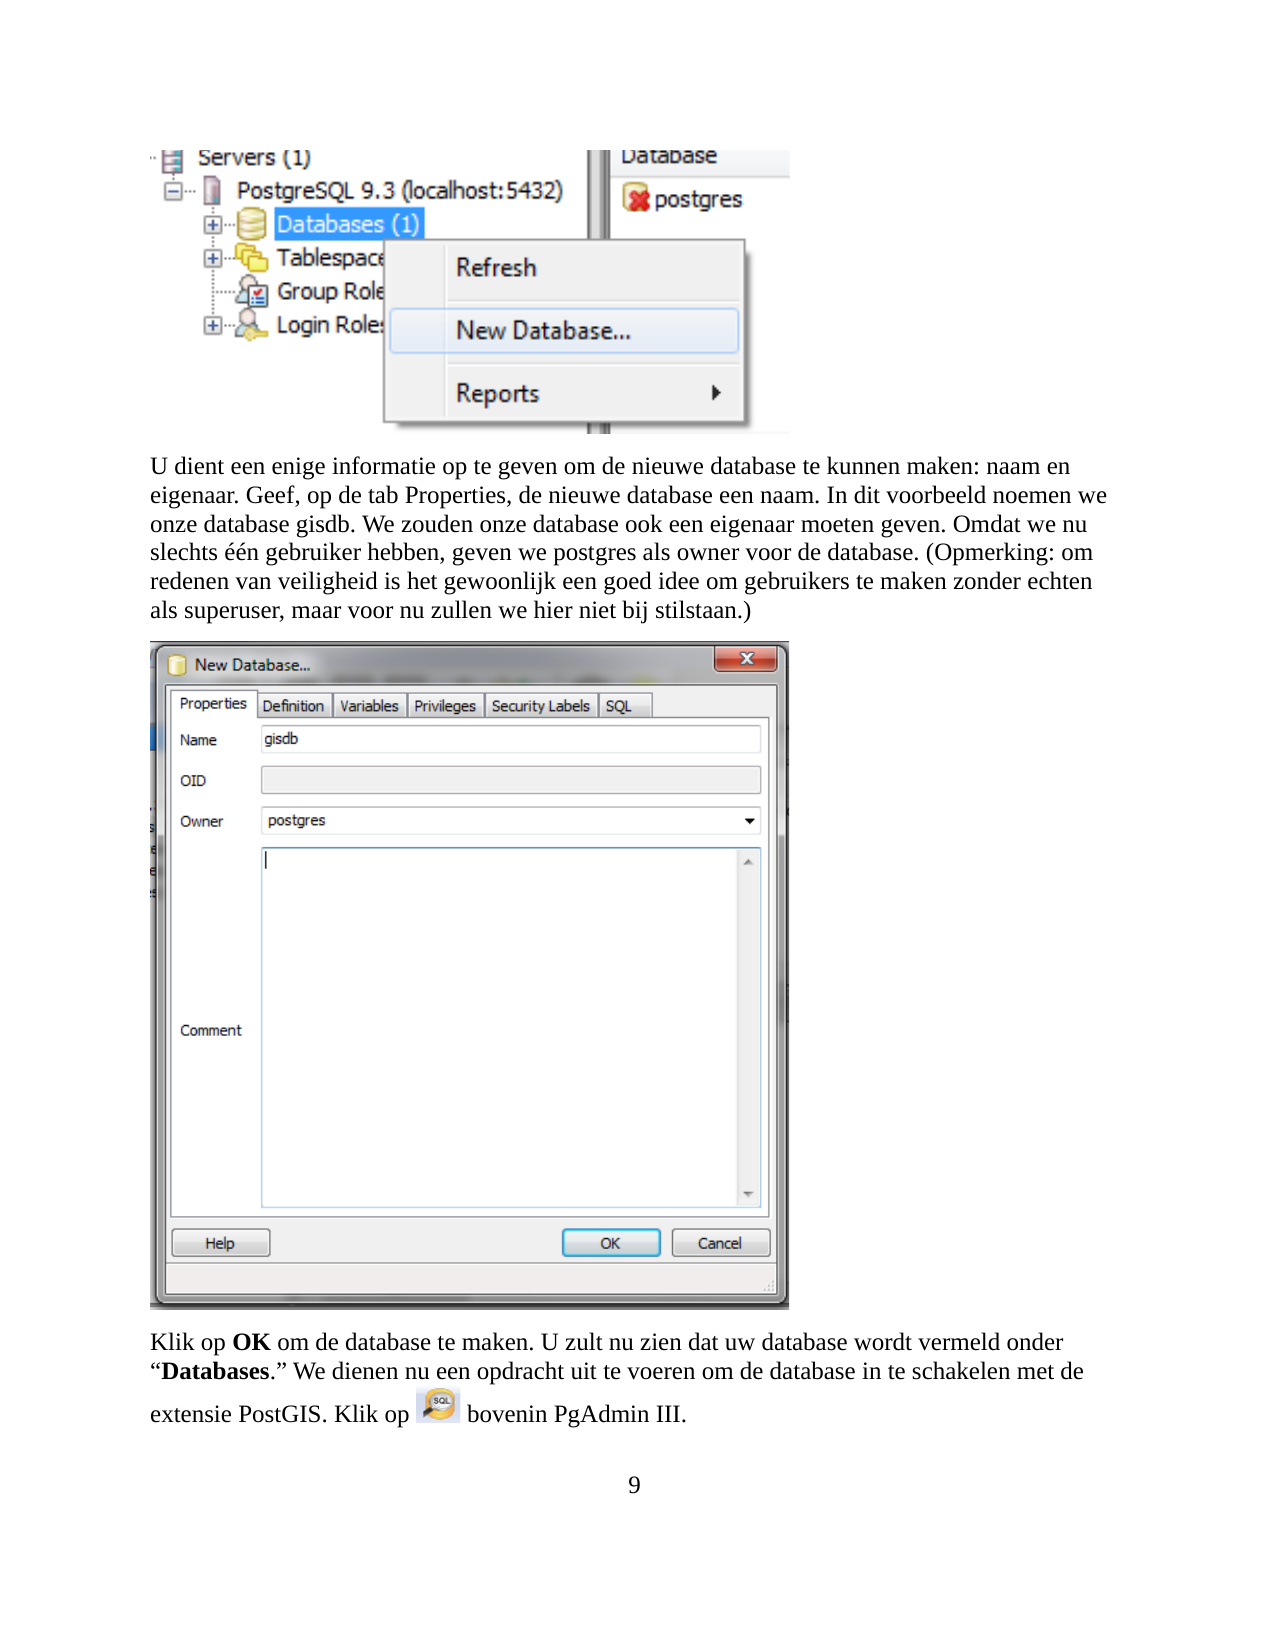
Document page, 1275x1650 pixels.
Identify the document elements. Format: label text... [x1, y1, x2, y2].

text U dient een enige informatie op te geven om de nieuwe database te kunnen maken: naam en eigenaar. Geef, op de tab Properties, de nieuwe database een naam. In dit voorbeeld noemen we onze database gisdb. We zouden onze database ook een eigenaar moeten geven. Omdat we nu slechts één gebruiker hebben, geven we postgres als owner voor de database. (Opmerking: om redenen van veiligheid is het gewoonlijk een goed idee om gebruikers te maken zonder echten als superuser, maar voor nu zullen we hier niet bij stilstaan.) [150, 451, 1125, 624]
text Klik op OK om de database te maken. U zult nu zien dat uw database wordt vermeld onder “Databases.” We dienen nu een opdracht uit te voeren om de database in te schakelen met de extensie PostGIS. Klik op bovenin PgAdmin III. [150, 1327, 1125, 1428]
picture [150, 150, 790, 434]
picture [150, 641, 790, 1310]
picture [416, 1384, 461, 1423]
